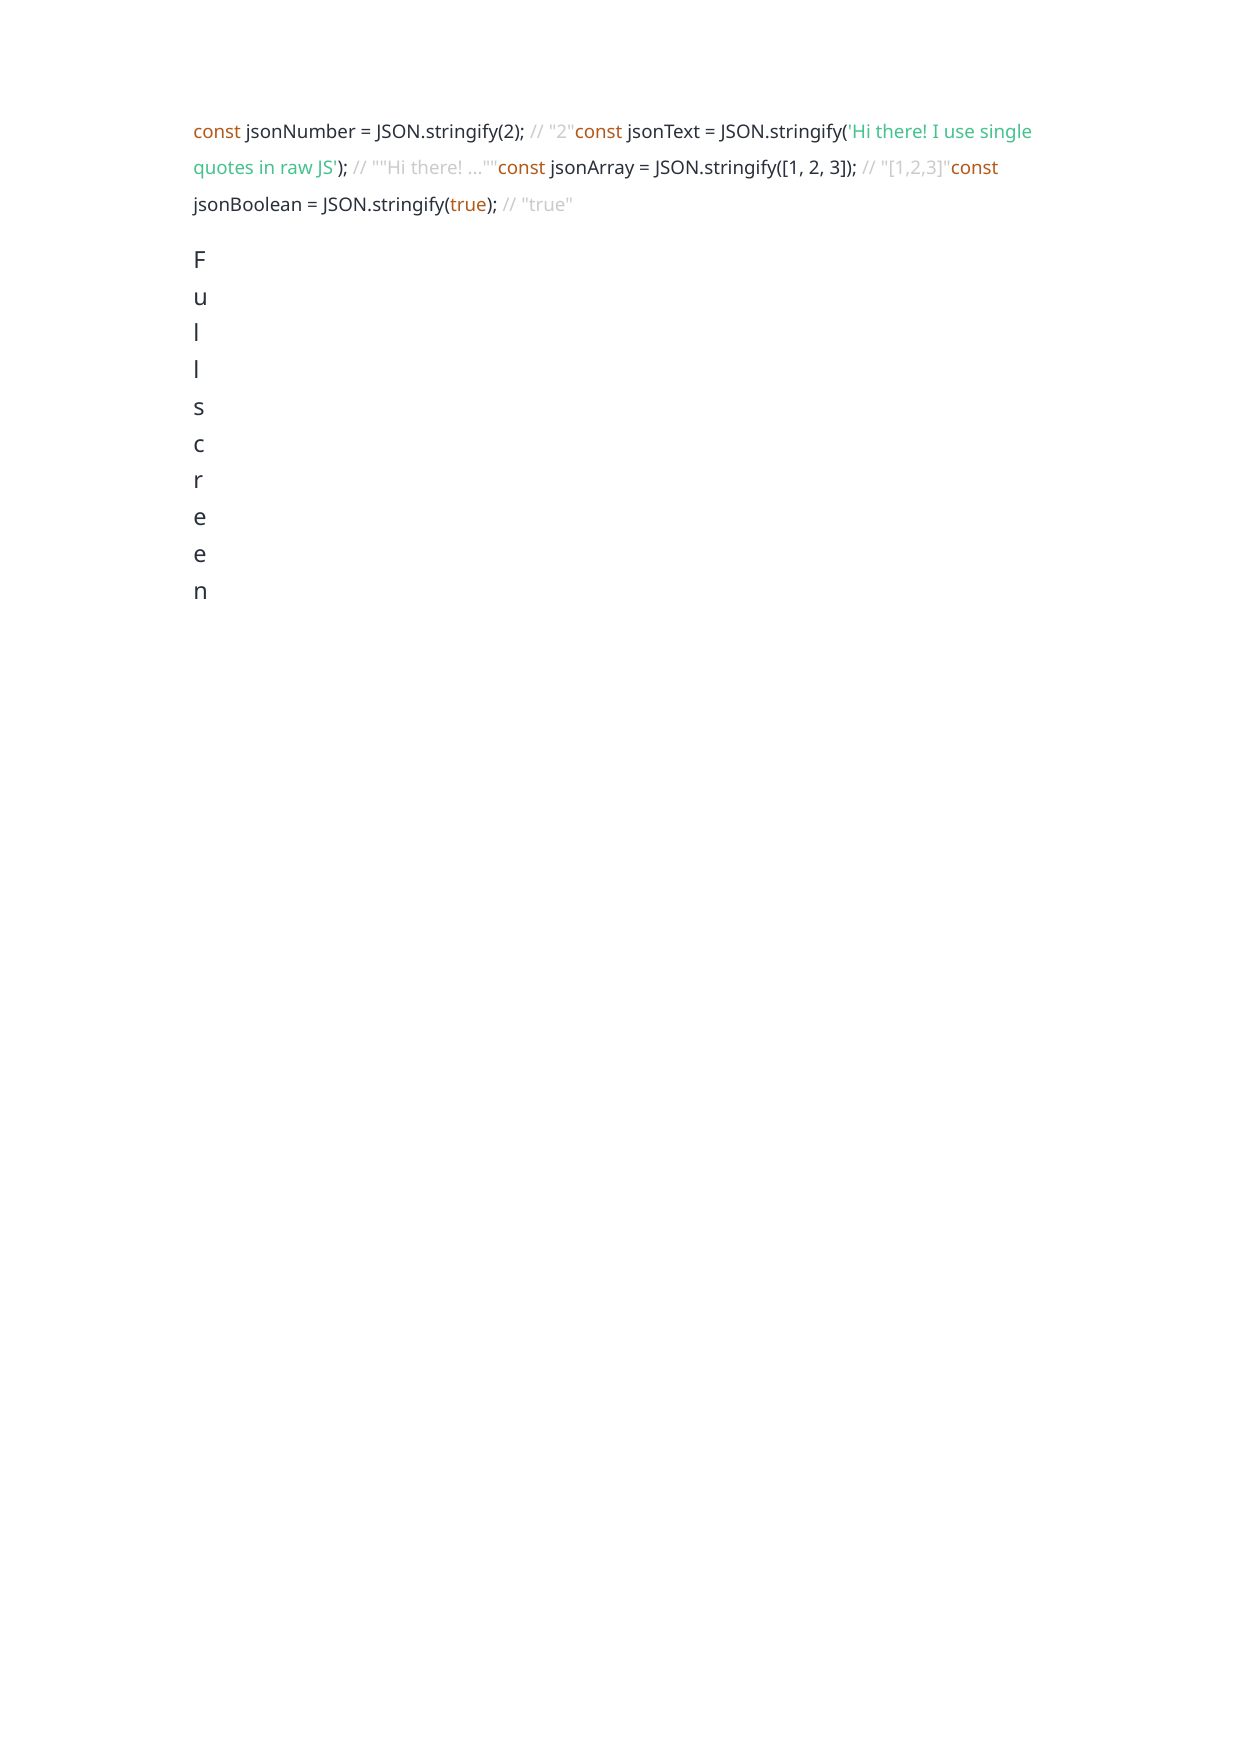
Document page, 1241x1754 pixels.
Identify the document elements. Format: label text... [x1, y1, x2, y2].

text const jsonNumber = JSON.stringify(2); // "2"const jsonText = JSON.stringify('Hi there! I use single quotes in raw JS'); // ""Hi there! ...""const jsonArray = JSON.stringify([1, 2, 3]); // "[1,2,3]"const jsonBoolean = JSON.stringify(true); // "true" [193, 118, 1047, 217]
